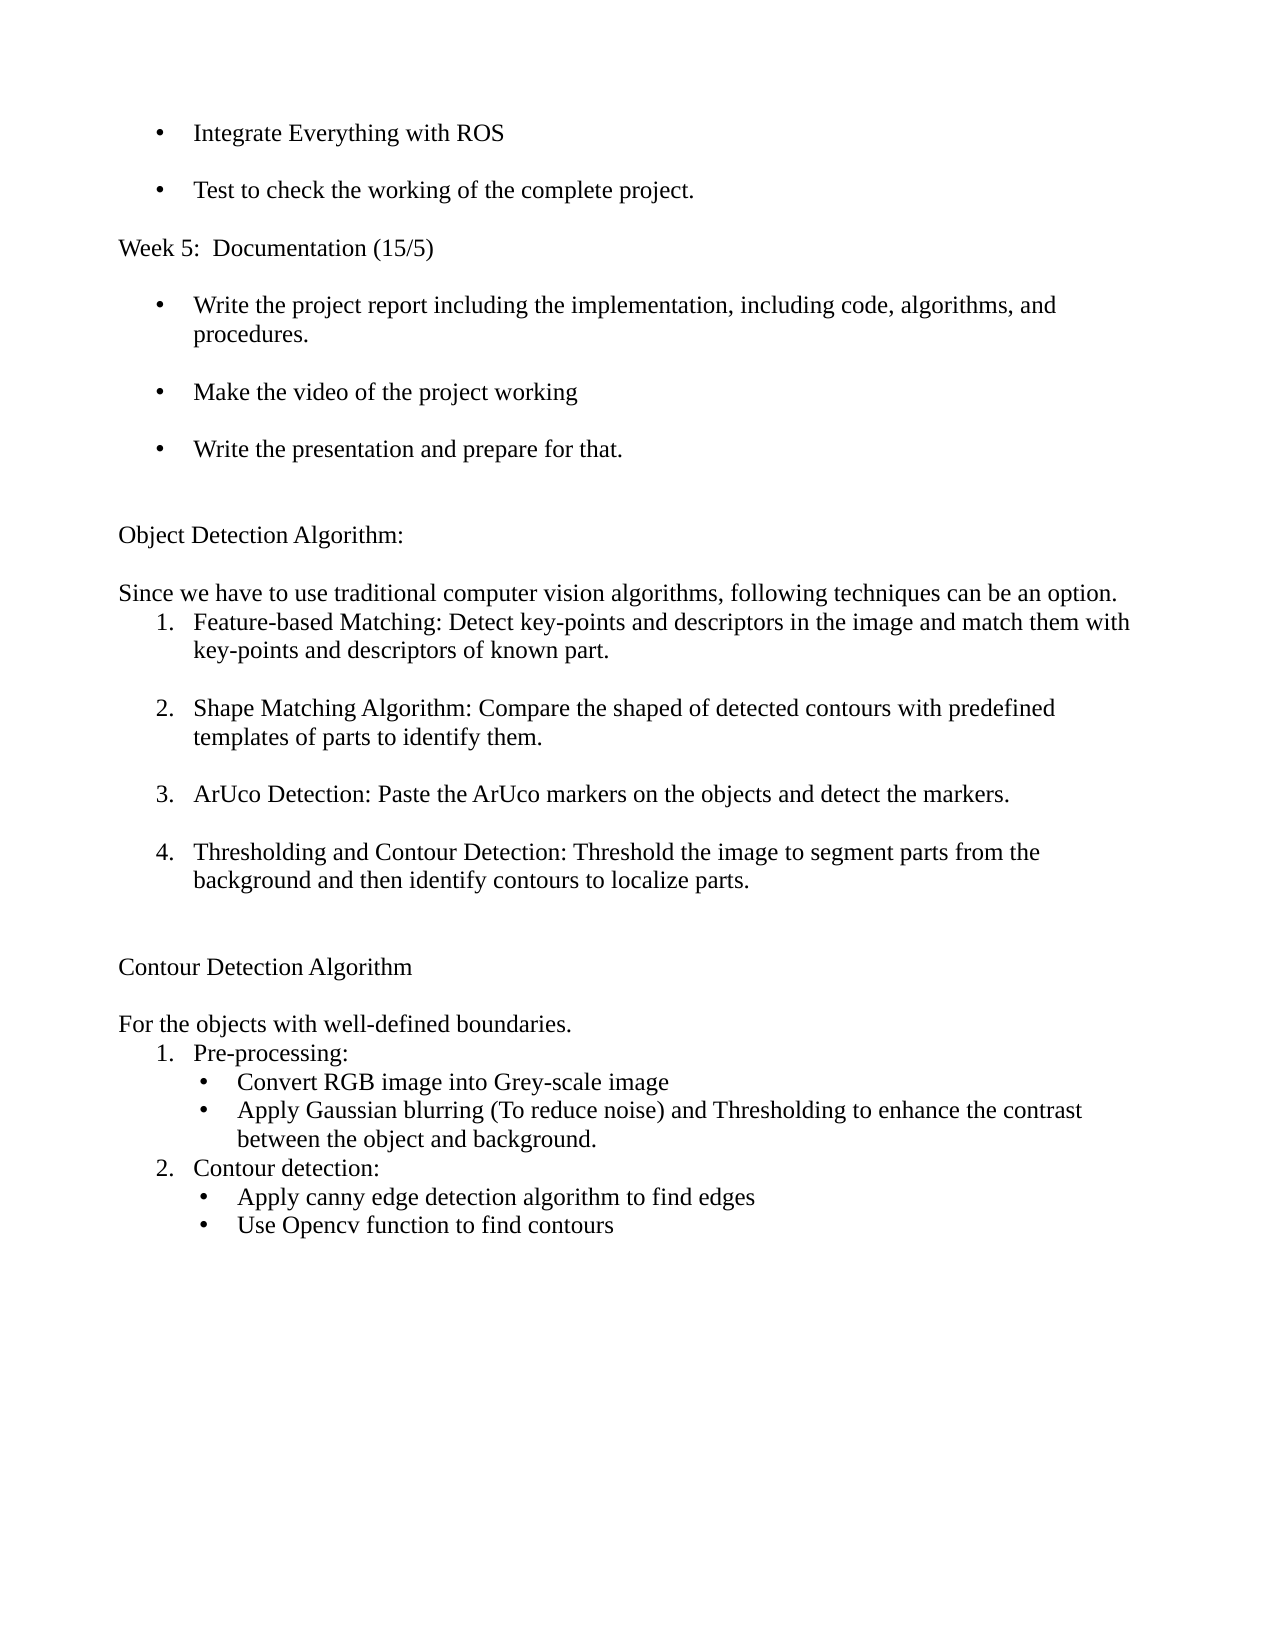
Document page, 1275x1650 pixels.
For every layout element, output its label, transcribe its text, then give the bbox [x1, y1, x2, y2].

list Feature-based Matching: Detect key-points and descriptors in the image and match them with key-points and descriptors of known part. [156, 607, 1157, 664]
text Object Detection Algorithm: [118, 521, 1157, 549]
list Make the video of the project working [156, 377, 1157, 406]
list Use Opencv function to find contours [199, 1211, 1157, 1239]
list Apply canny edge detection algorithm to find edges [199, 1182, 1157, 1211]
list Thresholding and Contour Detection: Threshold the image to segment parts from the background and then identify contours to localize parts. [156, 837, 1157, 894]
list Pre-processing: [156, 1038, 1157, 1067]
list Convert RGB image into Grey-scale image [199, 1067, 1157, 1096]
list ArUco Detection: Paste the ArUco markers on the objects and detect the markers. [156, 779, 1157, 808]
text Contour Detection Algorithm [118, 952, 1157, 981]
list Integrate Everything with ROS [156, 118, 1157, 147]
list Write the presentation and prepare for that. [156, 434, 1157, 463]
list Write the project report including the implementation, including code, algorithms, and procedures. [156, 291, 1157, 348]
list Test to check the working of the complete project. [156, 176, 1157, 204]
list Contour detection: [156, 1153, 1157, 1182]
text Week 5: Documentation (15/5) [118, 233, 1157, 262]
list Apply Gaussian blurring (To reduce noise) and Thresholding to enhance the contrast between the object and background. [199, 1096, 1157, 1153]
text Since we have to use traditional computer vision algorithms, following techniques can be an option. [118, 578, 1157, 607]
list Shape Matching Algorithm: Compare the shaped of detected contours with predefined templates of parts to identify them. [156, 693, 1157, 751]
text For the objects with well-defined boundaries. [118, 1009, 1157, 1038]
